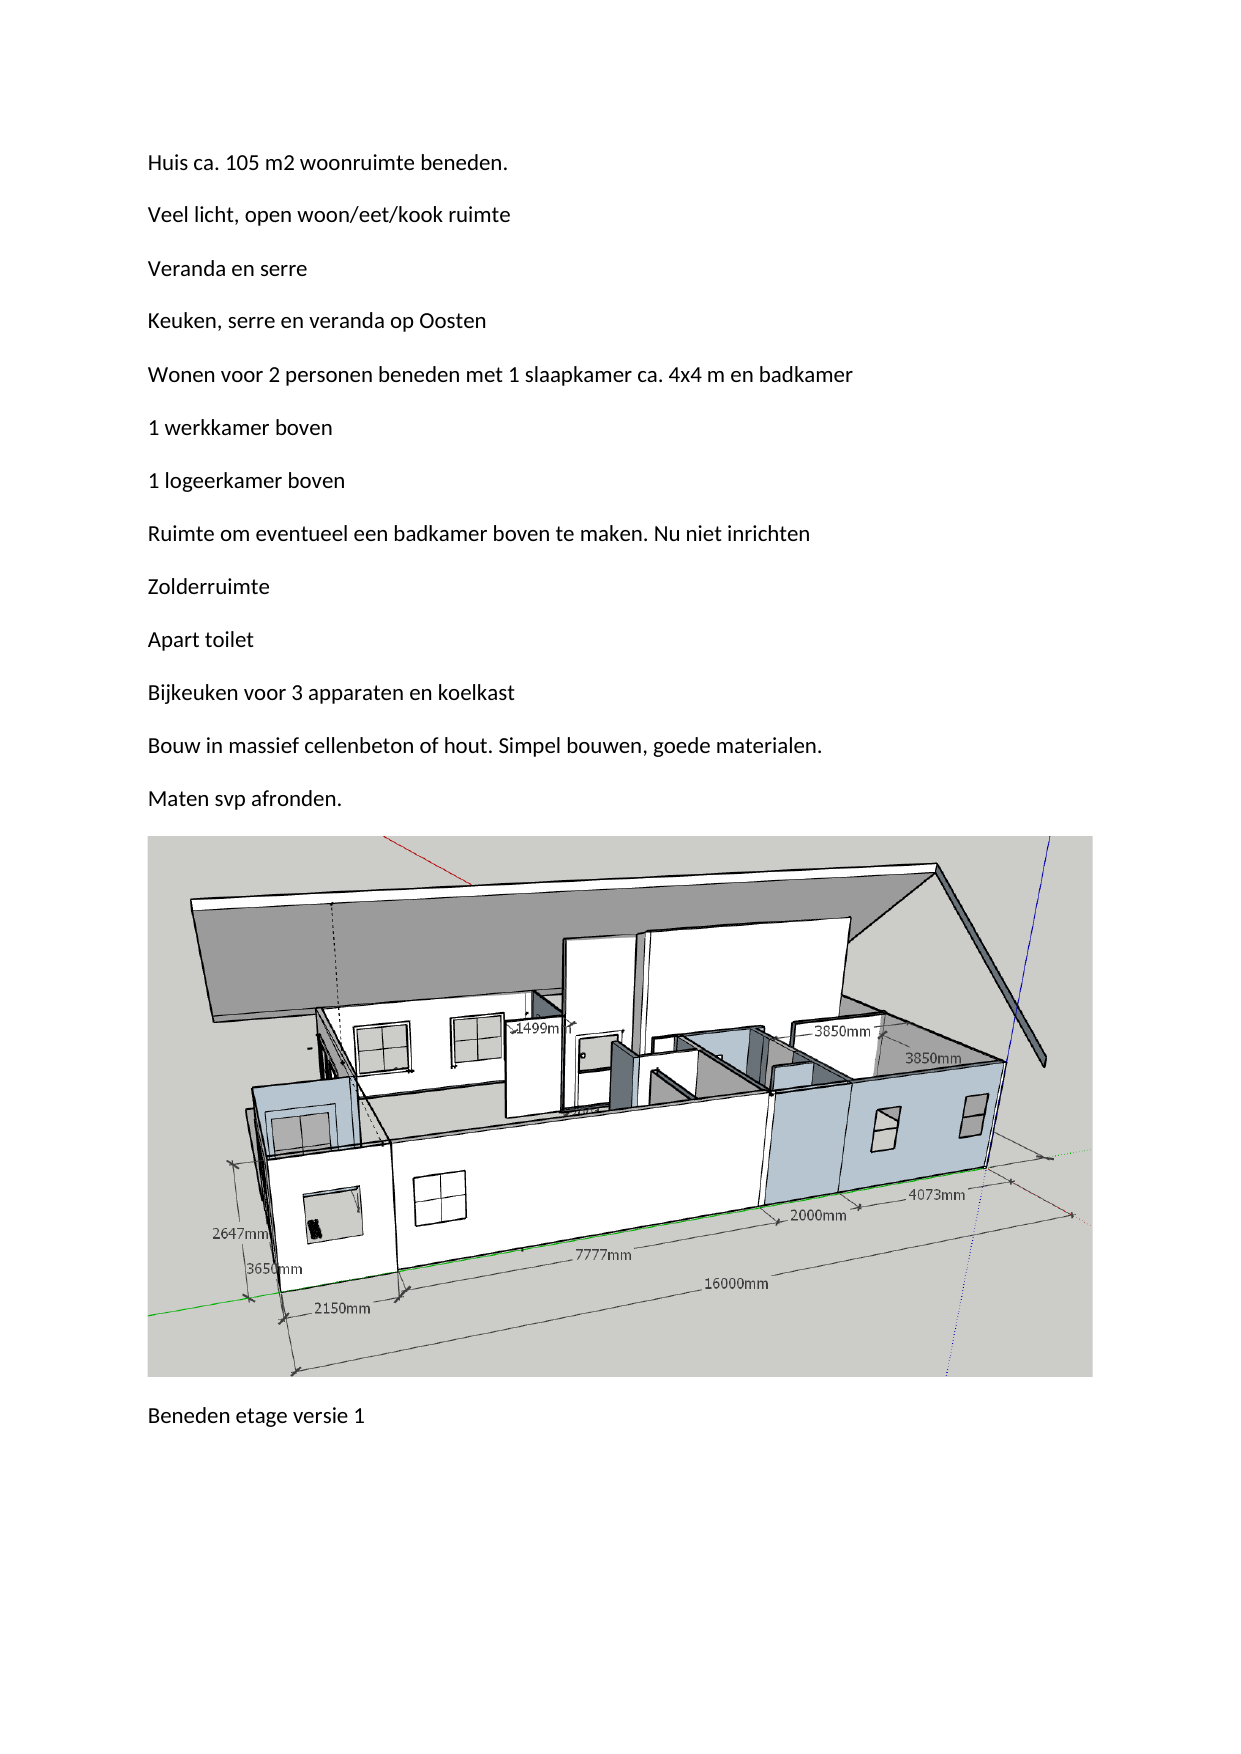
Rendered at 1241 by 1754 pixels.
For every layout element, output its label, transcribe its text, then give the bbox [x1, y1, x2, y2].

text Maten svp afronden. [148, 784, 1093, 812]
text Veranda en serre [148, 254, 1093, 282]
text Apart toilet [148, 625, 1093, 653]
text Zolderruimte [148, 572, 1093, 600]
text Bijkeuken voor 3 apparaten en koelkast [148, 678, 1093, 706]
text Wonen voor 2 personen beneden met 1 slaapkamer ca. 4x4 m en badkamer [148, 360, 1093, 388]
text Bouw in massief cellenbeton of hout. Simpel bouwen, goede materialen. [148, 731, 1093, 759]
text 1 logeerkamer boven [148, 466, 1093, 494]
text Ruimte om eventueel een badkamer boven te maken. Nu niet inrichten [148, 519, 1093, 547]
text Keuken, serre en veranda op Oosten [148, 307, 1093, 335]
text Huis ca. 105 m2 woonruimte beneden. [148, 148, 1093, 176]
text Veel licht, open woon/eet/kook ruimte [148, 201, 1093, 229]
text Beneden etage versie 1 [148, 1401, 1093, 1429]
text 1 werkkamer boven [148, 413, 1093, 441]
